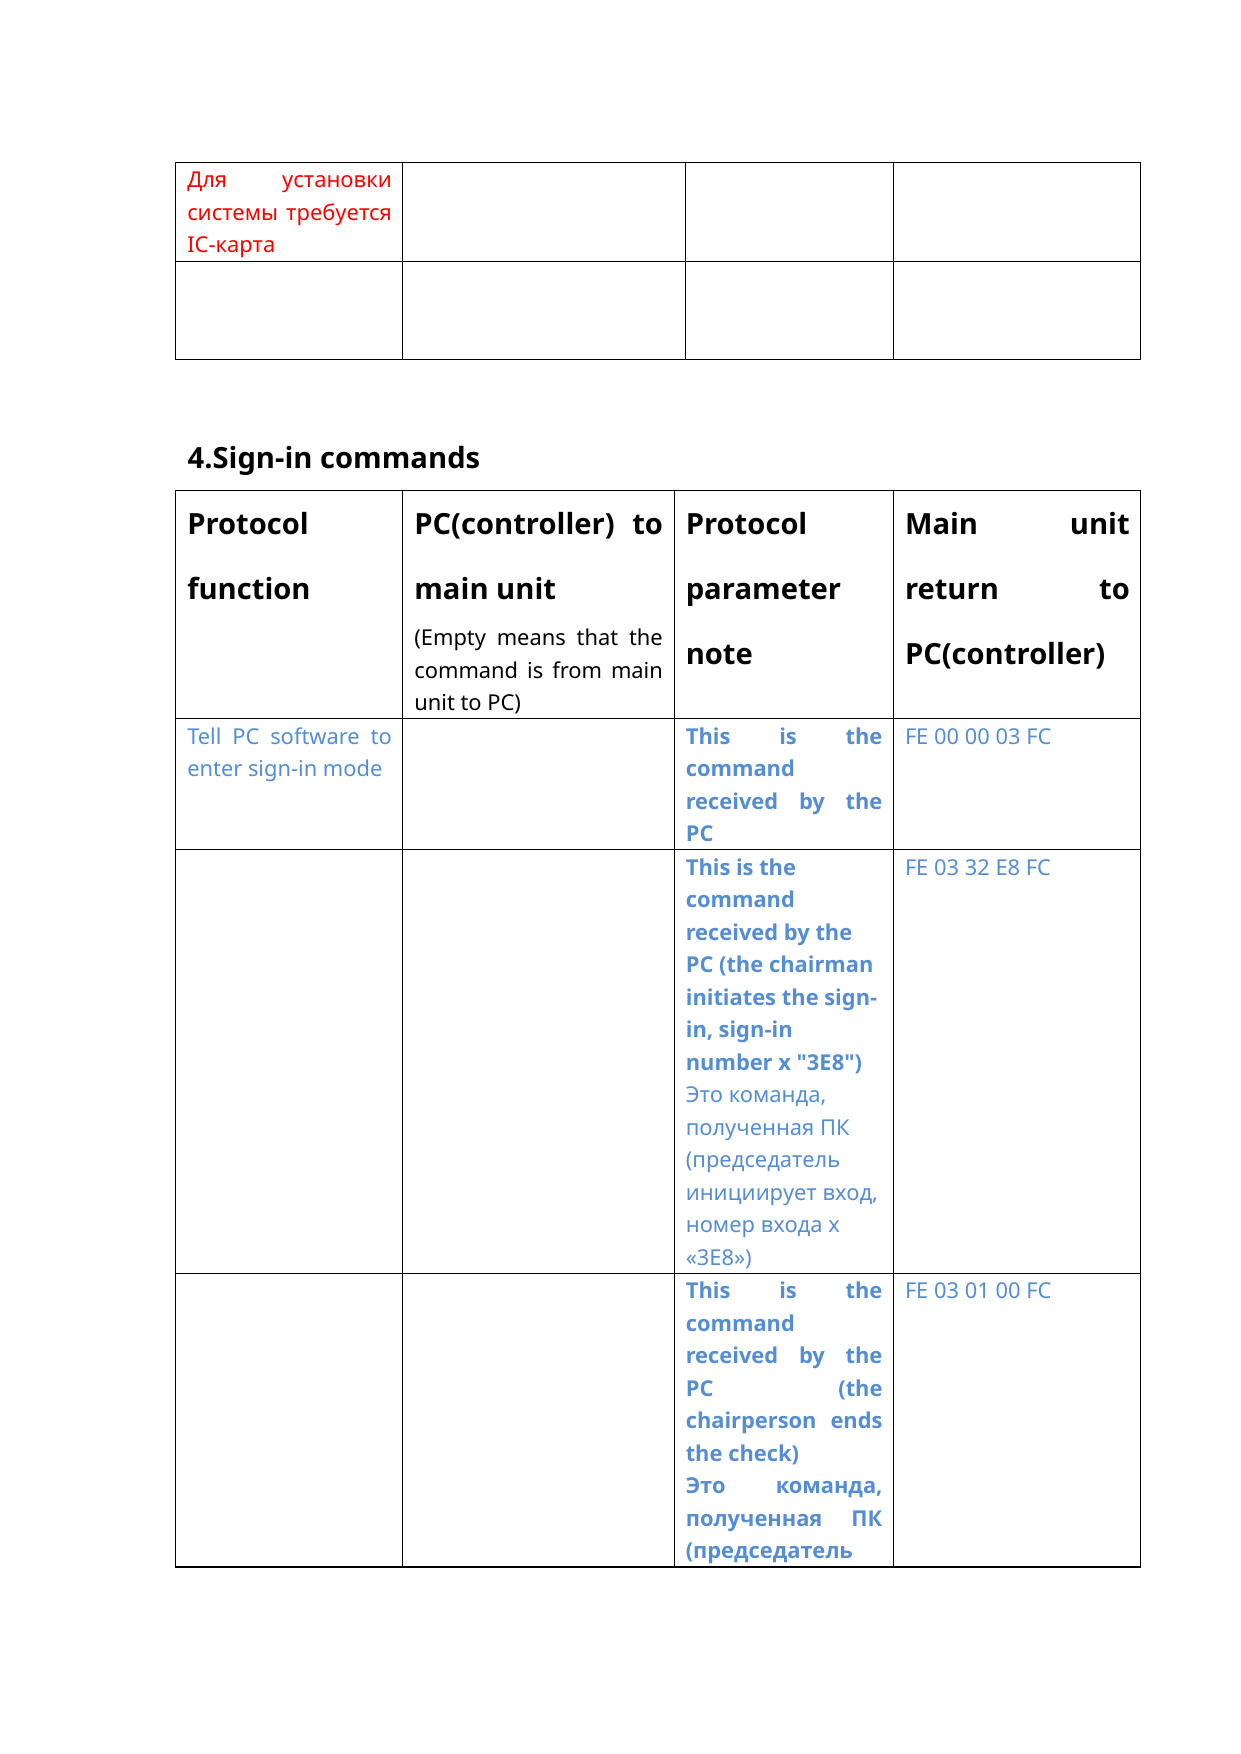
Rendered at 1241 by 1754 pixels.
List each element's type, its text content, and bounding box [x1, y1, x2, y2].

table_header Protocol parameter note [675, 491, 893, 718]
table_cell [403, 1274, 674, 1566]
table_cell This is the command received by the PC (the chairman initiates the sign-in, sign-in number x "3E8") Это команда, полученная ПК (председатель инициирует вход, номер входа x «3E8») [675, 850, 893, 1273]
table_cell This is the command received by the PC (the chairperson ends the check) Это команда, полученная ПК (председатель [675, 1274, 893, 1566]
table_header Protocol function [176, 491, 402, 718]
table_cell - [894, 163, 1140, 261]
table_cell [176, 262, 402, 359]
table_cell [403, 719, 674, 849]
table_cell [176, 850, 402, 1273]
table_cell [686, 262, 893, 359]
table_cell Для установки системы требуется IC-карта [176, 163, 402, 261]
table_cell [894, 262, 1140, 359]
table_cell [403, 163, 685, 261]
table_cell FE 03 01 00 FC [894, 1274, 1140, 1566]
table_header PC(controller) to main unit (Empty means that the command is from main unit to PC) [403, 491, 674, 718]
table_cell [403, 850, 674, 1273]
table_cell [176, 1274, 402, 1566]
table_cell FE 00 00 03 FC [894, 719, 1140, 849]
table_cell [686, 163, 893, 261]
text 4.Sign-in commands [187, 425, 1053, 490]
table_cell This is the command received by the PC [675, 719, 893, 849]
table_header Main unit return to PC(controller) [894, 491, 1140, 718]
table_cell Tell PC software to enter sign-in mode [176, 719, 402, 849]
table_cell [403, 262, 685, 359]
table_cell FE 03 32 E8 FC [894, 850, 1140, 1273]
